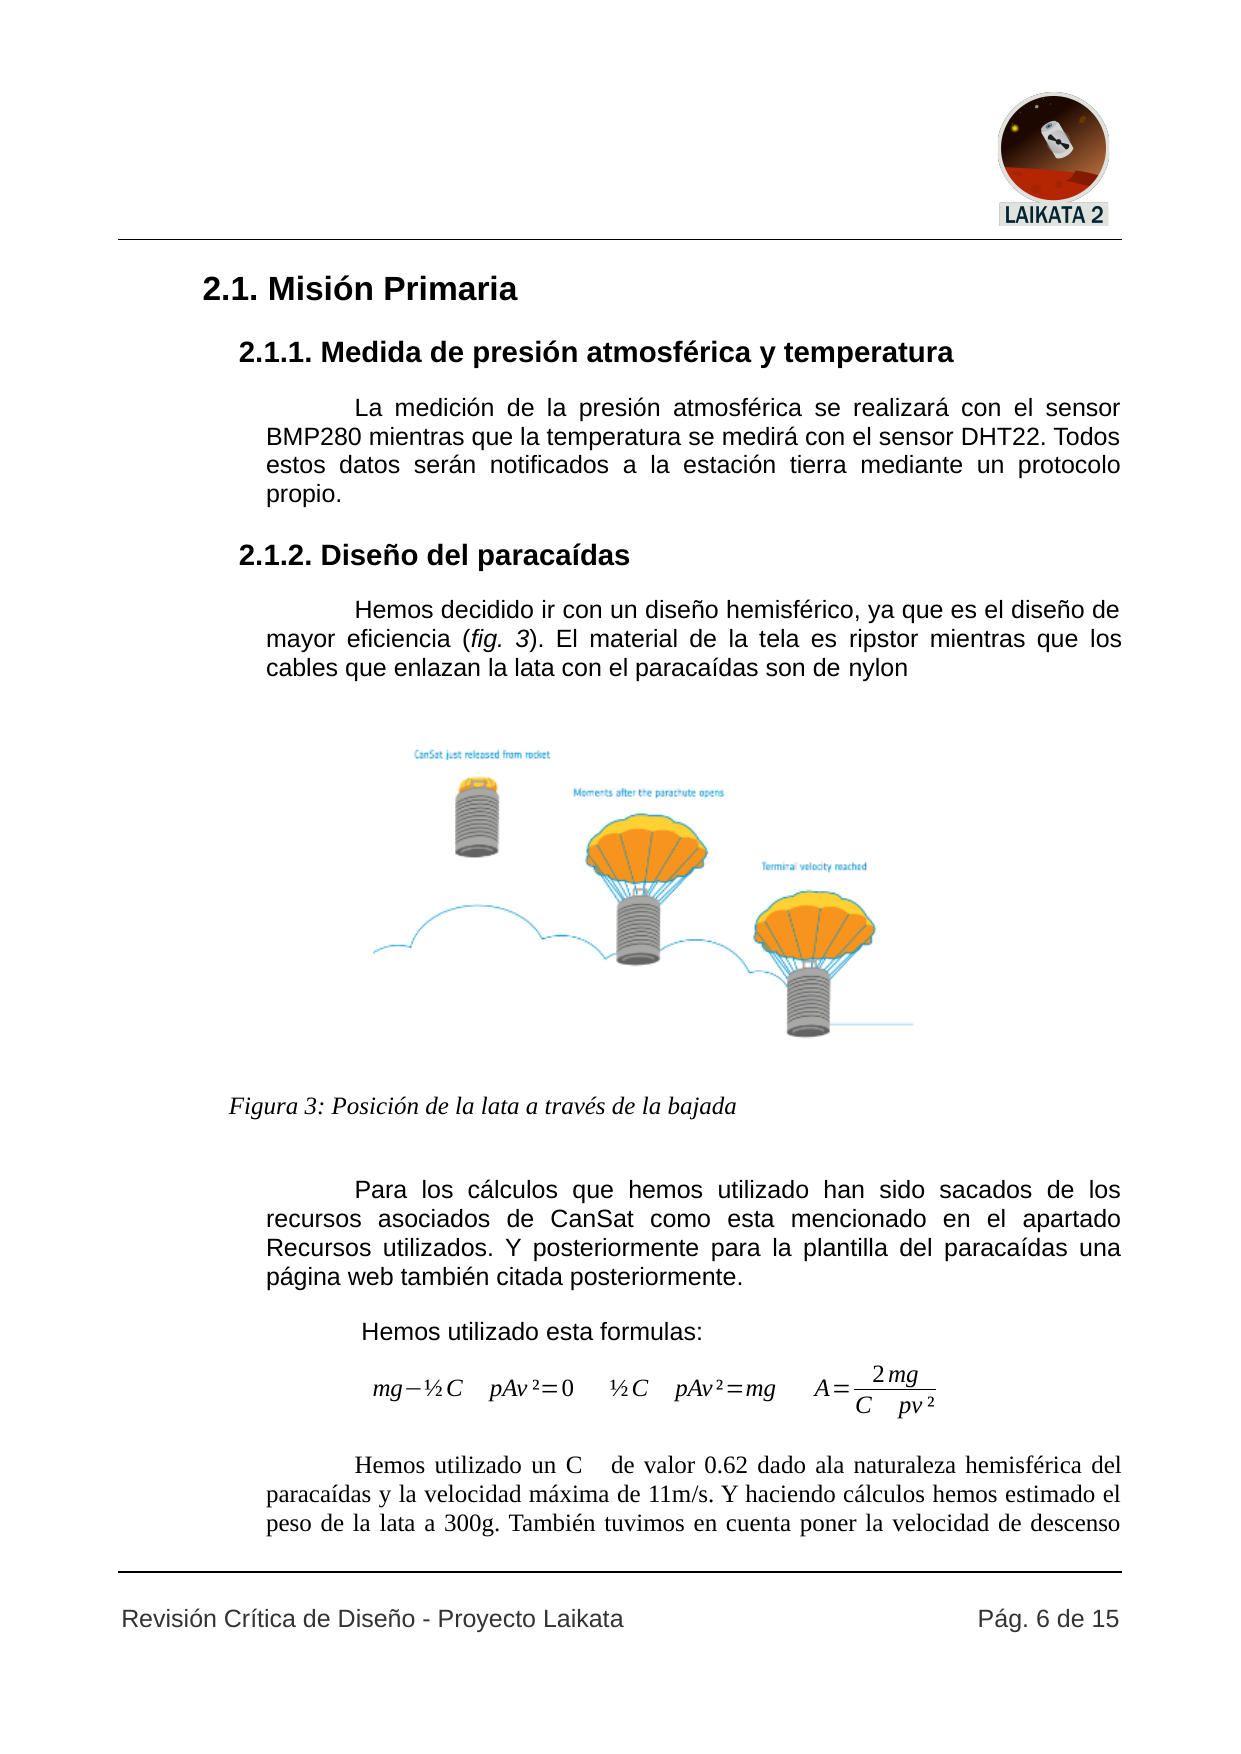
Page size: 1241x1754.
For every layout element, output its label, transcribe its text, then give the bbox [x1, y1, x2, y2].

subtitle Diseño del paracaídas [231, 537, 1122, 571]
text La medición de la presión atmosférica se realizará con el sensor BMP280 mientras que la temperatura se medirá con el sensor DHT22. Todos estos datos serán notificados a la estación tierra mediante un protocolo propio. [266, 393, 1122, 508]
text Figura 3: Posición de la lata a través de la bajada [229, 1092, 1012, 1120]
picture [997, 92, 1110, 226]
text Hemos decidido ir con un diseño hemisférico, ya que es el diseño de mayor eficiencia (fig. 3). El material de la tela es ripstor mientras que los cables que enlazan la lata con el paracaídas son de nylon [266, 595, 1122, 682]
text Hemos utilizado un C🇩 de valor 0.62 dado ala naturaleza hemisférica del paracaídas y la velocidad máxima de 11m/s. Y haciendo cálculos hemos estimado el peso de la lata a 300g. También tuvimos en cuenta poner la velocidad de descenso [266, 1450, 1122, 1536]
text Hemos utilizado esta formulas: [266, 1317, 1122, 1346]
text [229, 719, 1012, 731]
picture [228, 731, 1012, 1092]
subtitle Medida de presión atmosférica y temperatura [231, 335, 1122, 369]
text Para los cálculos que hemos utilizado han sido sacados de los recursos asociados de CanSat como esta mencionado en el apartado Recursos utilizados. Y posteriormente para la plantilla del paracaídas una página web también citada posteriormente. [266, 1176, 1122, 1291]
subtitle Misión Primaria [193, 269, 1122, 308]
